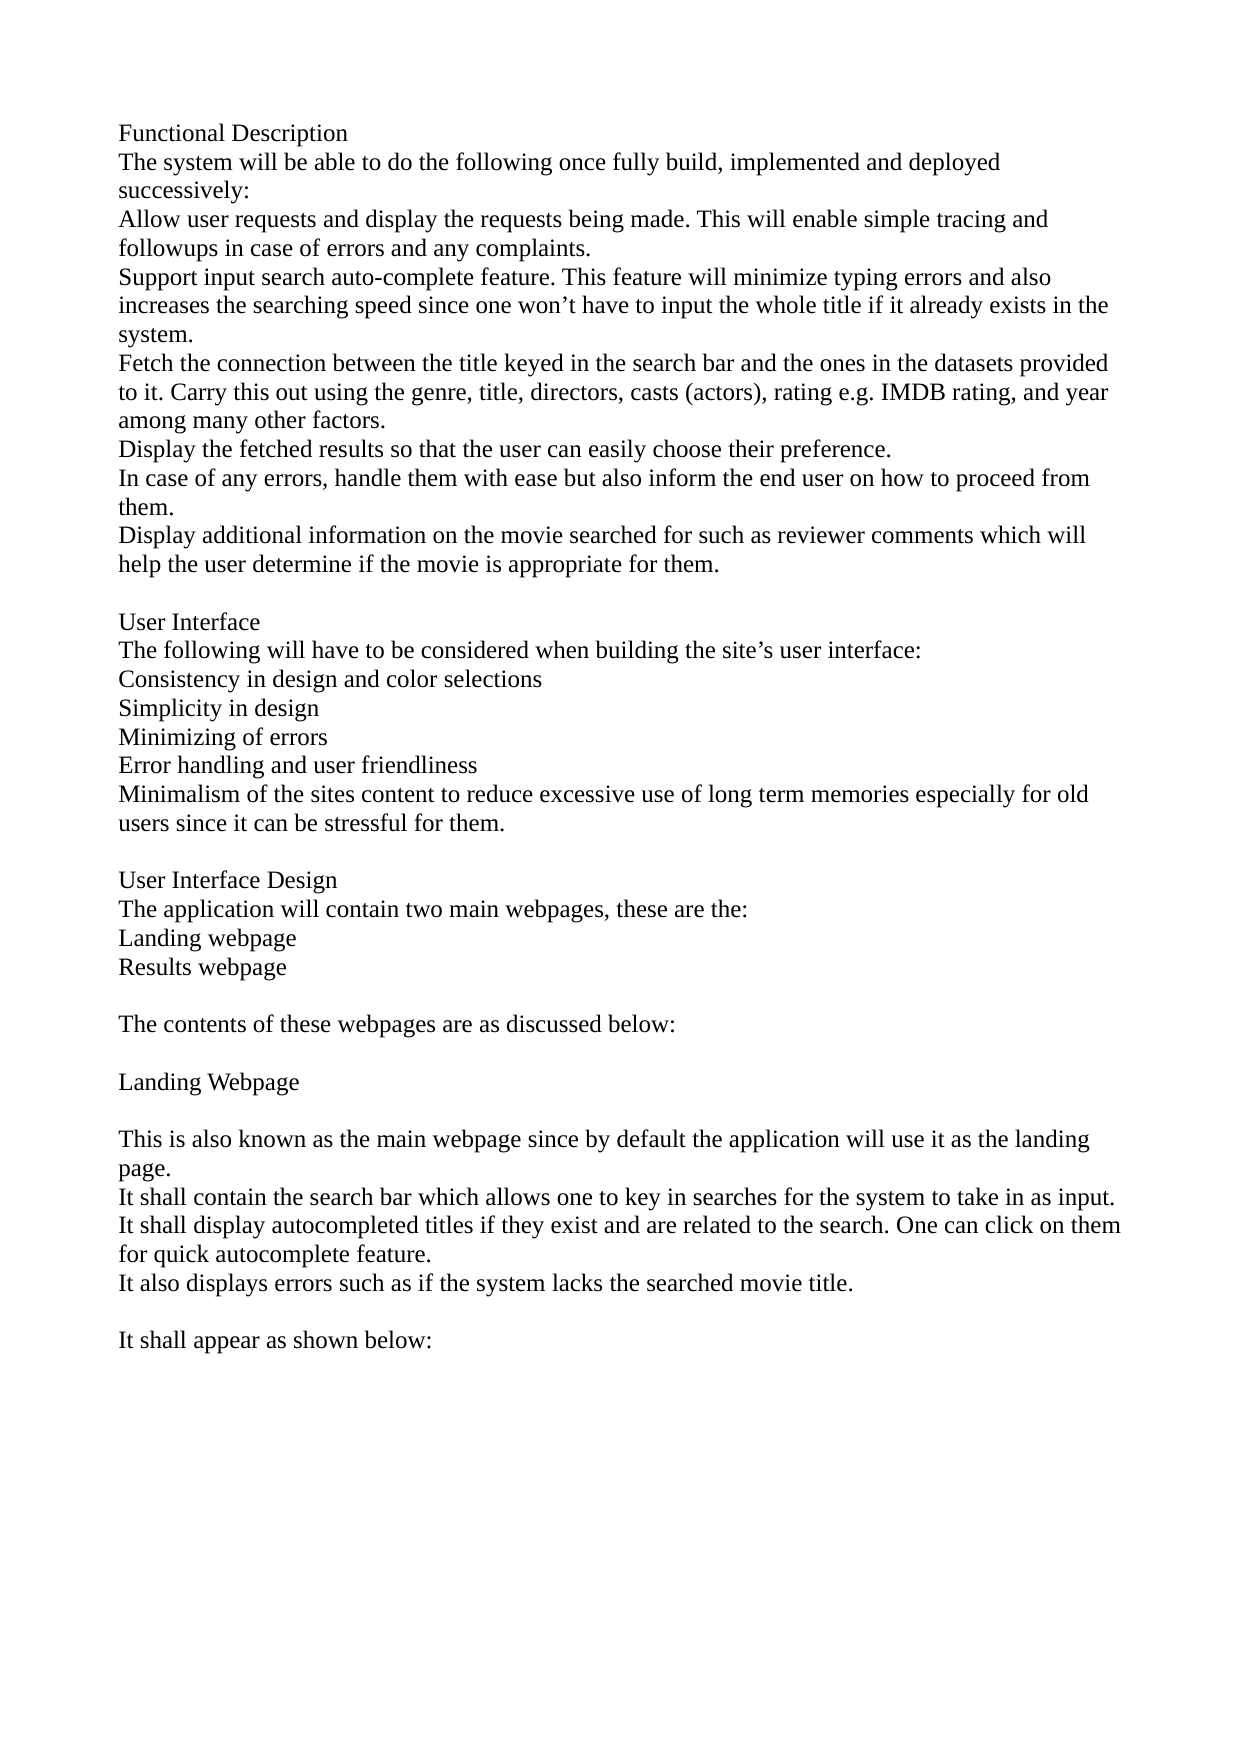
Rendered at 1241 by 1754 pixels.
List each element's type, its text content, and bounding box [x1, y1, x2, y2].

text Display the fetched results so that the user can easily choose their preference. [118, 434, 1122, 463]
text Minimizing of errors [118, 722, 1122, 751]
text Functional Description [118, 118, 1122, 147]
text Error handling and user friendliness [118, 751, 1122, 779]
text The following will have to be considered when building the site’s user interface: [118, 636, 1122, 664]
text In case of any errors, handle them with ease but also inform the end user on how to proceed from them. [118, 463, 1122, 521]
text The application will contain two main webpages, these are the: [118, 894, 1122, 923]
text Results webpage [118, 952, 1122, 981]
text It shall contain the search bar which allows one to key in searches for the system to take in as input. It shall display autocompleted titles if they exist and are related to the search. One can click on them for quick autocomplete feature. [118, 1182, 1122, 1268]
text It shall appear as shown below: [118, 1326, 1122, 1354]
text Fetch the connection between the title keyed in the search bar and the ones in the datasets provided to it. Carry this out using the genre, title, directors, casts (actors), rating e.g. IMDB rating, and year among many other factors. [118, 348, 1122, 434]
text Allow user requests and display the requests being made. This will enable simple tracing and followups in case of errors and any complaints. [118, 204, 1122, 262]
text Consistency in design and color selections [118, 664, 1122, 693]
text The contents of these webpages are as discussed below: [118, 1009, 1122, 1038]
text The system will be able to do the following once fully build, implemented and deployed successively: [118, 147, 1122, 204]
text User Interface Design [118, 866, 1122, 894]
text User Interface [118, 607, 1122, 636]
text Landing webpage [118, 923, 1122, 952]
text Minimalism of the sites content to reduce excessive use of long term memories especially for old users since it can be stressful for them. [118, 779, 1122, 837]
text Landing Webpage [118, 1067, 1122, 1096]
text Support input search auto-complete feature. This feature will minimize typing errors and also increases the searching speed since one won’t have to input the whole title if it already exists in the system. [118, 262, 1122, 348]
text Display additional information on the movie searched for such as reviewer comments which will help the user determine if the movie is appropriate for them. [118, 521, 1122, 578]
text It also displays errors such as if the system lacks the searched movie title. [118, 1268, 1122, 1297]
text This is also known as the main webpage since by default the application will use it as the landing page. [118, 1124, 1122, 1182]
text Simplicity in design [118, 693, 1122, 722]
